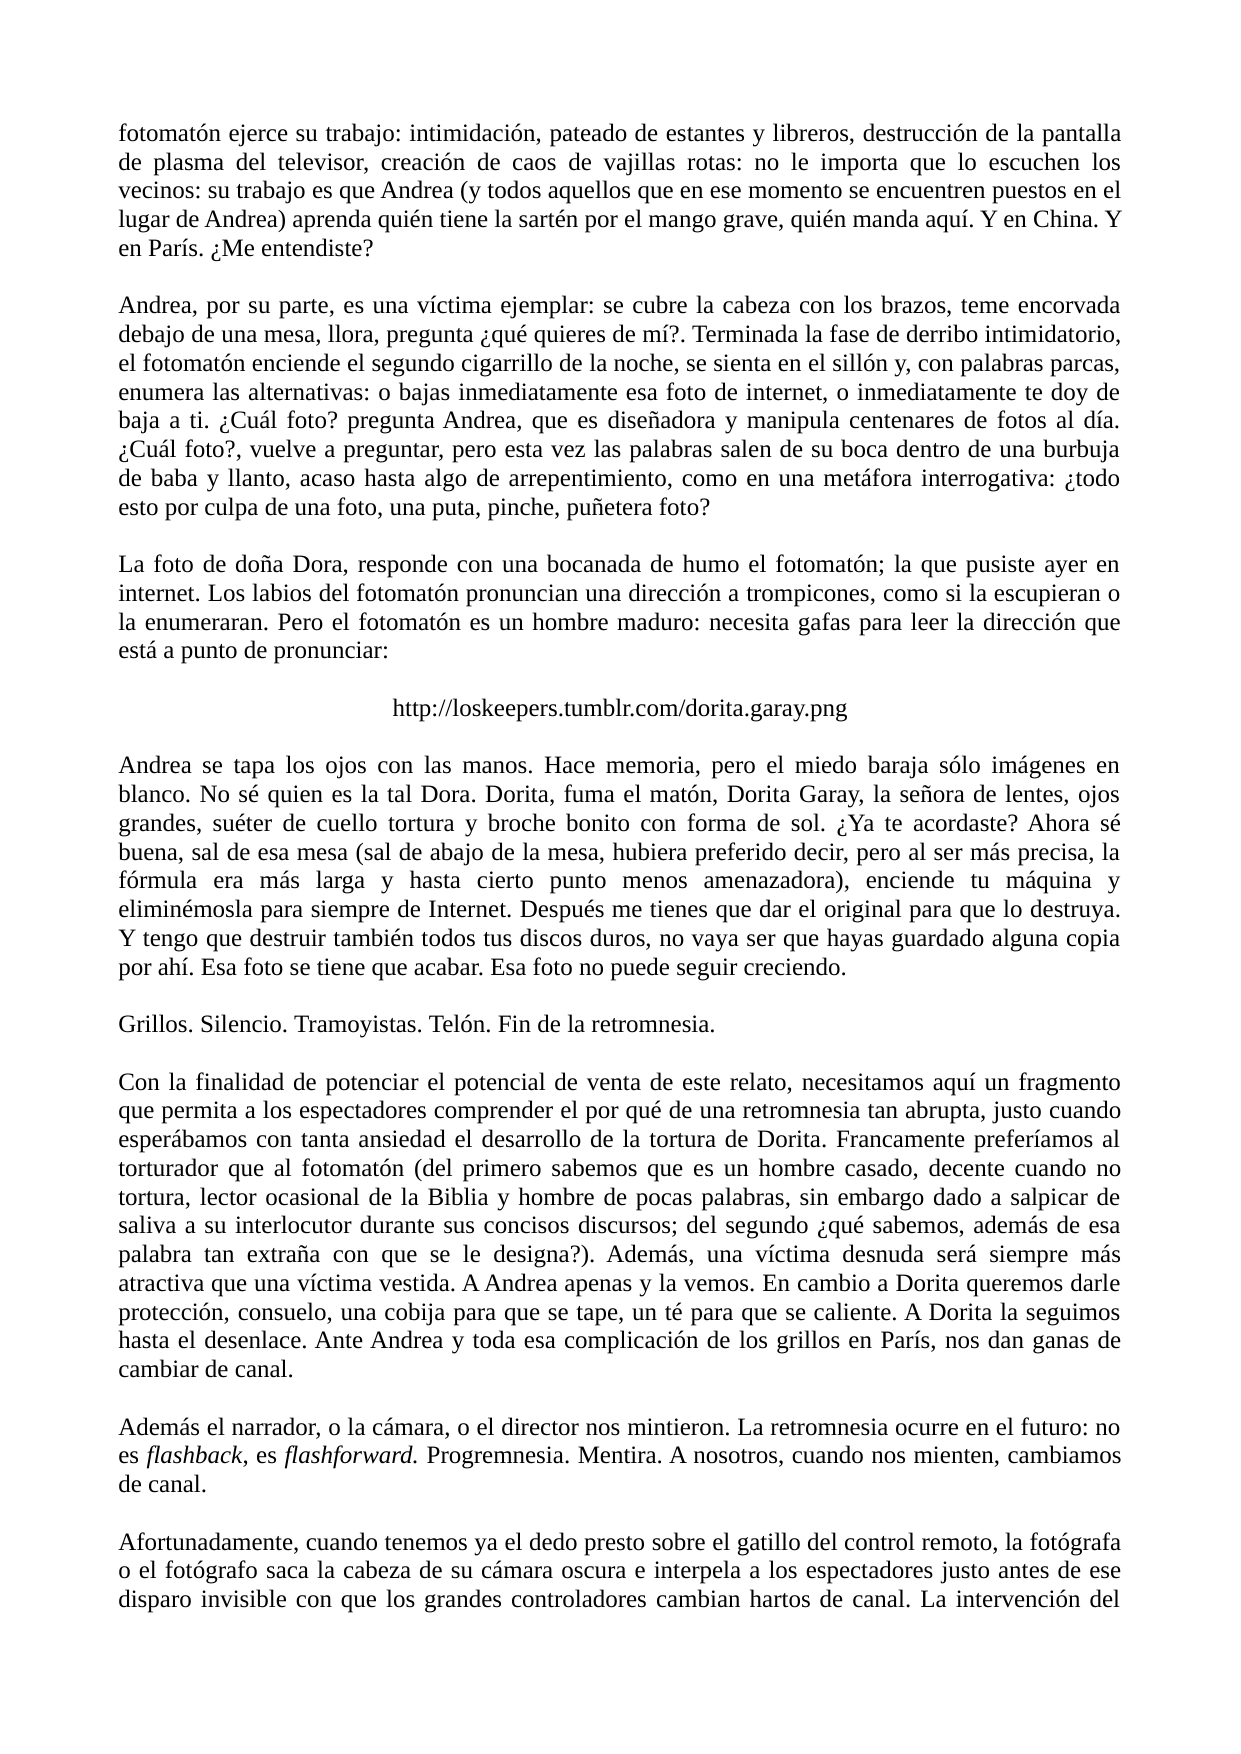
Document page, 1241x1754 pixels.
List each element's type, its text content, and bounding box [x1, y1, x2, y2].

text Andrea se tapa los ojos con las manos. Hace memoria, pero el miedo baraja sólo imágenes en blanco. No sé quien es la tal Dora. Dorita, fuma el matón, Dorita Garay, la señora de lentes, ojos grandes, suéter de cuello tortura y broche bonito con forma de sol. ¿Ya te acordaste? Ahora sé buena, sal de esa mesa (sal de abajo de la mesa, hubiera preferido decir, pero al ser más precisa, la fórmula era más larga y hasta cierto punto menos amenazadora), enciende tu máquina y eliminémosla para siempre de Internet. Después me tienes que dar el original para que lo destruya. Y tengo que destruir también todos tus discos duros, no vaya ser que hayas guardado alguna copia por ahí. Esa foto se tiene que acabar. Esa foto no puede seguir creciendo. [118, 751, 1122, 981]
text Además el narrador, o la cámara, o el director nos mintieron. La retromnesia ocurre en el futuro: no es flashback, es flashforward. Progremnesia. Mentira. A nosotros, cuando nos mienten, cambiamos de canal. [118, 1412, 1122, 1498]
text http://loskeepers.tumblr.com/dorita.garay.png [118, 693, 1122, 722]
text Andrea, por su parte, es una víctima ejemplar: se cubre la cabeza con los brazos, teme encorvada debajo de una mesa, llora, pregunta ¿qué quieres de mí?. Terminada la fase de derribo intimidatorio, el fotomatón enciende el segundo cigarrillo de la noche, se sienta en el sillón y, con palabras parcas, enumera las alternativas: o bajas inmediatamente esa foto de internet, o inmediatamente te doy de baja a ti. ¿Cuál foto? pregunta Andrea, que es diseñadora y manipula centenares de fotos al día. ¿Cuál foto?, vuelve a preguntar, pero esta vez las palabras salen de su boca dentro de una burbuja de baba y llanto, acaso hasta algo de arrepentimiento, como en una metáfora interrogativa: ¿todo esto por culpa de una foto, una puta, pinche, puñetera foto? [118, 291, 1122, 521]
text Afortunadamente, cuando tenemos ya el dedo presto sobre el gatillo del control remoto, la fotógrafa o el fotógrafo saca la cabeza de su cámara oscura e interpela a los espectadores justo antes de ese disparo invisible con que los grandes controladores cambian hartos de canal. La intervención del [118, 1527, 1122, 1613]
text La foto de doña Dora, responde con una bocanada de humo el fotomatón; la que pusiste ayer en internet. Los labios del fotomatón pronuncian una dirección a trompicones, como si la escupieran o la enumeraran. Pero el fotomatón es un hombre maduro: necesita gafas para leer la dirección que está a punto de pronunciar: [118, 549, 1122, 664]
text Grillos. Silencio. Tramoyistas. Telón. Fin de la retromnesia. [118, 1009, 1122, 1038]
text Con la finalidad de potenciar el potencial de venta de este relato, necesitamos aquí un fragmento que permita a los espectadores comprender el por qué de una retromnesia tan abrupta, justo cuando esperábamos con tanta ansiedad el desarrollo de la tortura de Dorita. Francamente preferíamos al torturador que al fotomatón (del primero sabemos que es un hombre casado, decente cuando no tortura, lector ocasional de la Biblia y hombre de pocas palabras, sin embargo dado a salpicar de saliva a su interlocutor durante sus concisos discursos; del segundo ¿qué sabemos, además de esa palabra tan extraña con que se le designa?). Además, una víctima desnuda será siempre más atractiva que una víctima vestida. A Andrea apenas y la vemos. En cambio a Dorita queremos darle protección, consuelo, una cobija para que se tape, un té para que se caliente. A Dorita la seguimos hasta el desenlace. Ante Andrea y toda esa complicación de los grillos en París, nos dan ganas de cambiar de canal. [118, 1067, 1122, 1383]
text fotomatón ejerce su trabajo: intimidación, pateado de estantes y libreros, destrucción de la pantalla de plasma del televisor, creación de caos de vajillas rotas: no le importa que lo escuchen los vecinos: su trabajo es que Andrea (y todos aquellos que en ese momento se encuentren puestos en el lugar de Andrea) aprenda quién tiene la sartén por el mango grave, quién manda aquí. Y en China. Y en París. ¿Me entendiste? [118, 118, 1122, 262]
